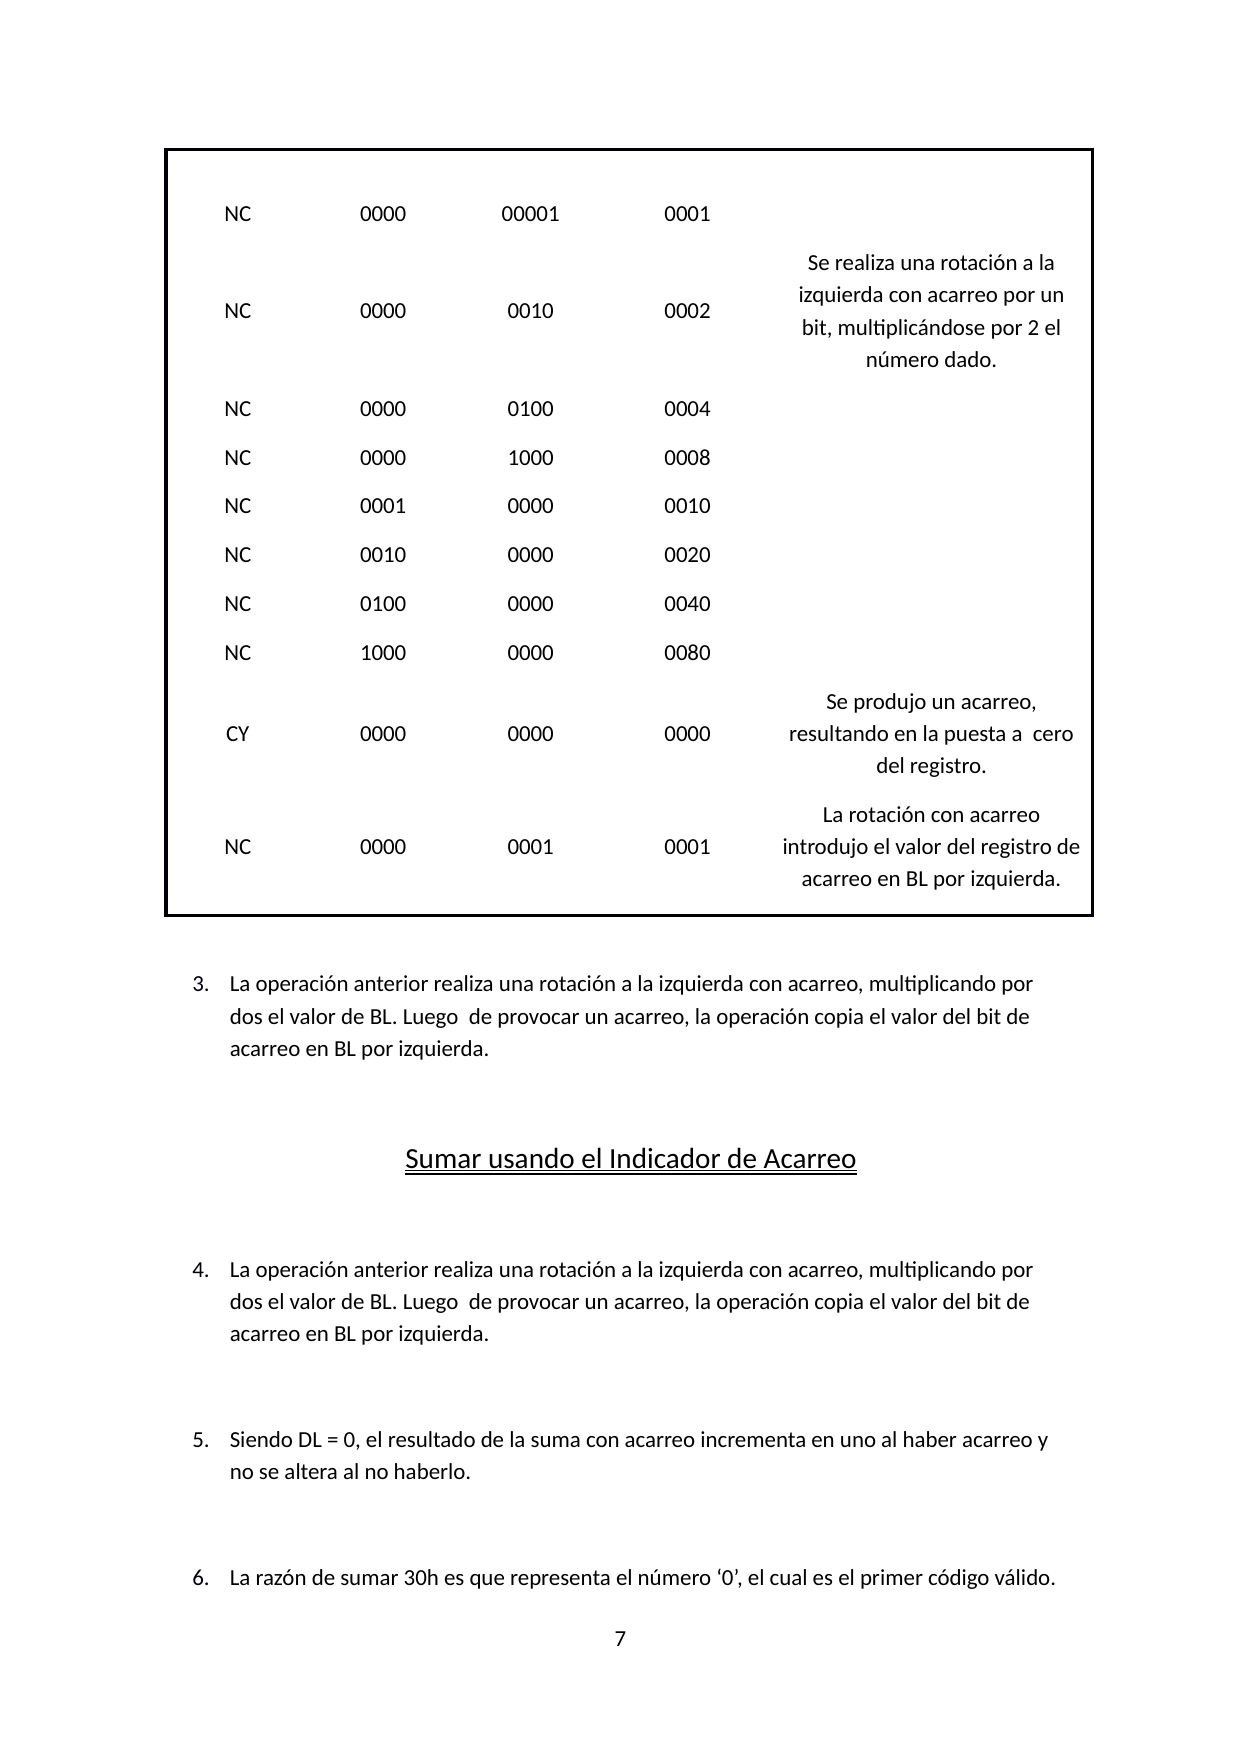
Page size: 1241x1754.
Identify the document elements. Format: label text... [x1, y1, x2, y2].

table_cell 0001 [604, 800, 770, 913]
table_cell [770, 589, 1091, 638]
table_cell 1000 [309, 638, 457, 687]
table_cell [770, 638, 1091, 687]
table_cell NC [168, 249, 309, 394]
table_cell 0010 [457, 249, 604, 394]
table_cell 0001 [309, 492, 457, 540]
table_cell 0000 [309, 200, 457, 248]
table_cell 0080 [604, 638, 770, 687]
table_cell 0000 [309, 800, 457, 913]
table_cell 0000 [309, 394, 457, 443]
list La operación anterior realiza una rotación a la izquierda con acarreo, multiplicando por dos el valor de BL. Luego de provocar un acarreo, la operación copia el valor del bit de acarreo en BL por izquierda. [192, 1255, 1063, 1347]
table_cell CY [168, 687, 309, 800]
list La operación anterior realiza una rotación a la izquierda con acarreo, multiplicando por dos el valor de BL. Luego de provocar un acarreo, la operación copia el valor del bit de acarreo en BL por izquierda. [192, 969, 1063, 1062]
table_cell Se produjo un acarreo, resultando en la puesta a cero del registro. [770, 687, 1091, 800]
table_cell [770, 443, 1091, 492]
table_cell [770, 492, 1091, 540]
table_cell 0000 [604, 687, 770, 800]
table_cell 0010 [604, 492, 770, 540]
table_cell NC [168, 638, 309, 687]
table_cell NC [168, 443, 309, 492]
table_header [309, 151, 604, 199]
table_cell 0040 [604, 589, 770, 638]
table_cell 1000 [457, 443, 604, 492]
table_cell [770, 540, 1091, 589]
table_cell NC [168, 800, 309, 913]
table_cell 0000 [309, 249, 457, 394]
table_cell 0020 [604, 540, 770, 589]
table_cell NC [168, 589, 309, 638]
table_cell 0004 [604, 394, 770, 443]
table_cell 0001 [604, 200, 770, 248]
table_cell 0100 [457, 394, 604, 443]
table_header [770, 151, 1091, 199]
table_cell 0000 [457, 687, 604, 800]
table_header [604, 151, 770, 199]
table_cell 0000 [457, 589, 604, 638]
table_cell [770, 394, 1091, 443]
table_cell [770, 200, 1091, 248]
table_cell La rotación con acarreo introdujo el valor del registro de acarreo en BL por izquierda. [770, 800, 1091, 913]
table_cell NC [168, 394, 309, 443]
table_cell 0000 [457, 540, 604, 589]
table_cell Se realiza una rotación a la izquierda con acarreo por un bit, multiplicándose por 2 el número dado. [770, 249, 1091, 394]
table_header [168, 151, 309, 199]
list Siendo DL = 0, el resultado de la suma con acarreo incrementa en uno al haber acarreo y no se altera al no haberlo. [192, 1425, 1063, 1485]
table_cell 0001 [457, 800, 604, 913]
table_cell 0000 [309, 443, 457, 492]
table_cell 0000 [309, 687, 457, 800]
table_cell NC [168, 492, 309, 540]
text Sumar usando el Indicador de Acarreo [199, 1140, 1063, 1176]
table_cell 0010 [309, 540, 457, 589]
table_cell 0000 [457, 492, 604, 540]
list La razón de sumar 30h es que representa el número ‘0’, el cual es el primer código válido. [192, 1563, 1063, 1591]
table_cell 0008 [604, 443, 770, 492]
table_cell NC [168, 200, 309, 248]
table_cell 0100 [309, 589, 457, 638]
table_cell 0002 [604, 249, 770, 394]
table_cell NC [168, 540, 309, 589]
table_cell 00001 [457, 200, 604, 248]
table_cell 0000 [457, 638, 604, 687]
